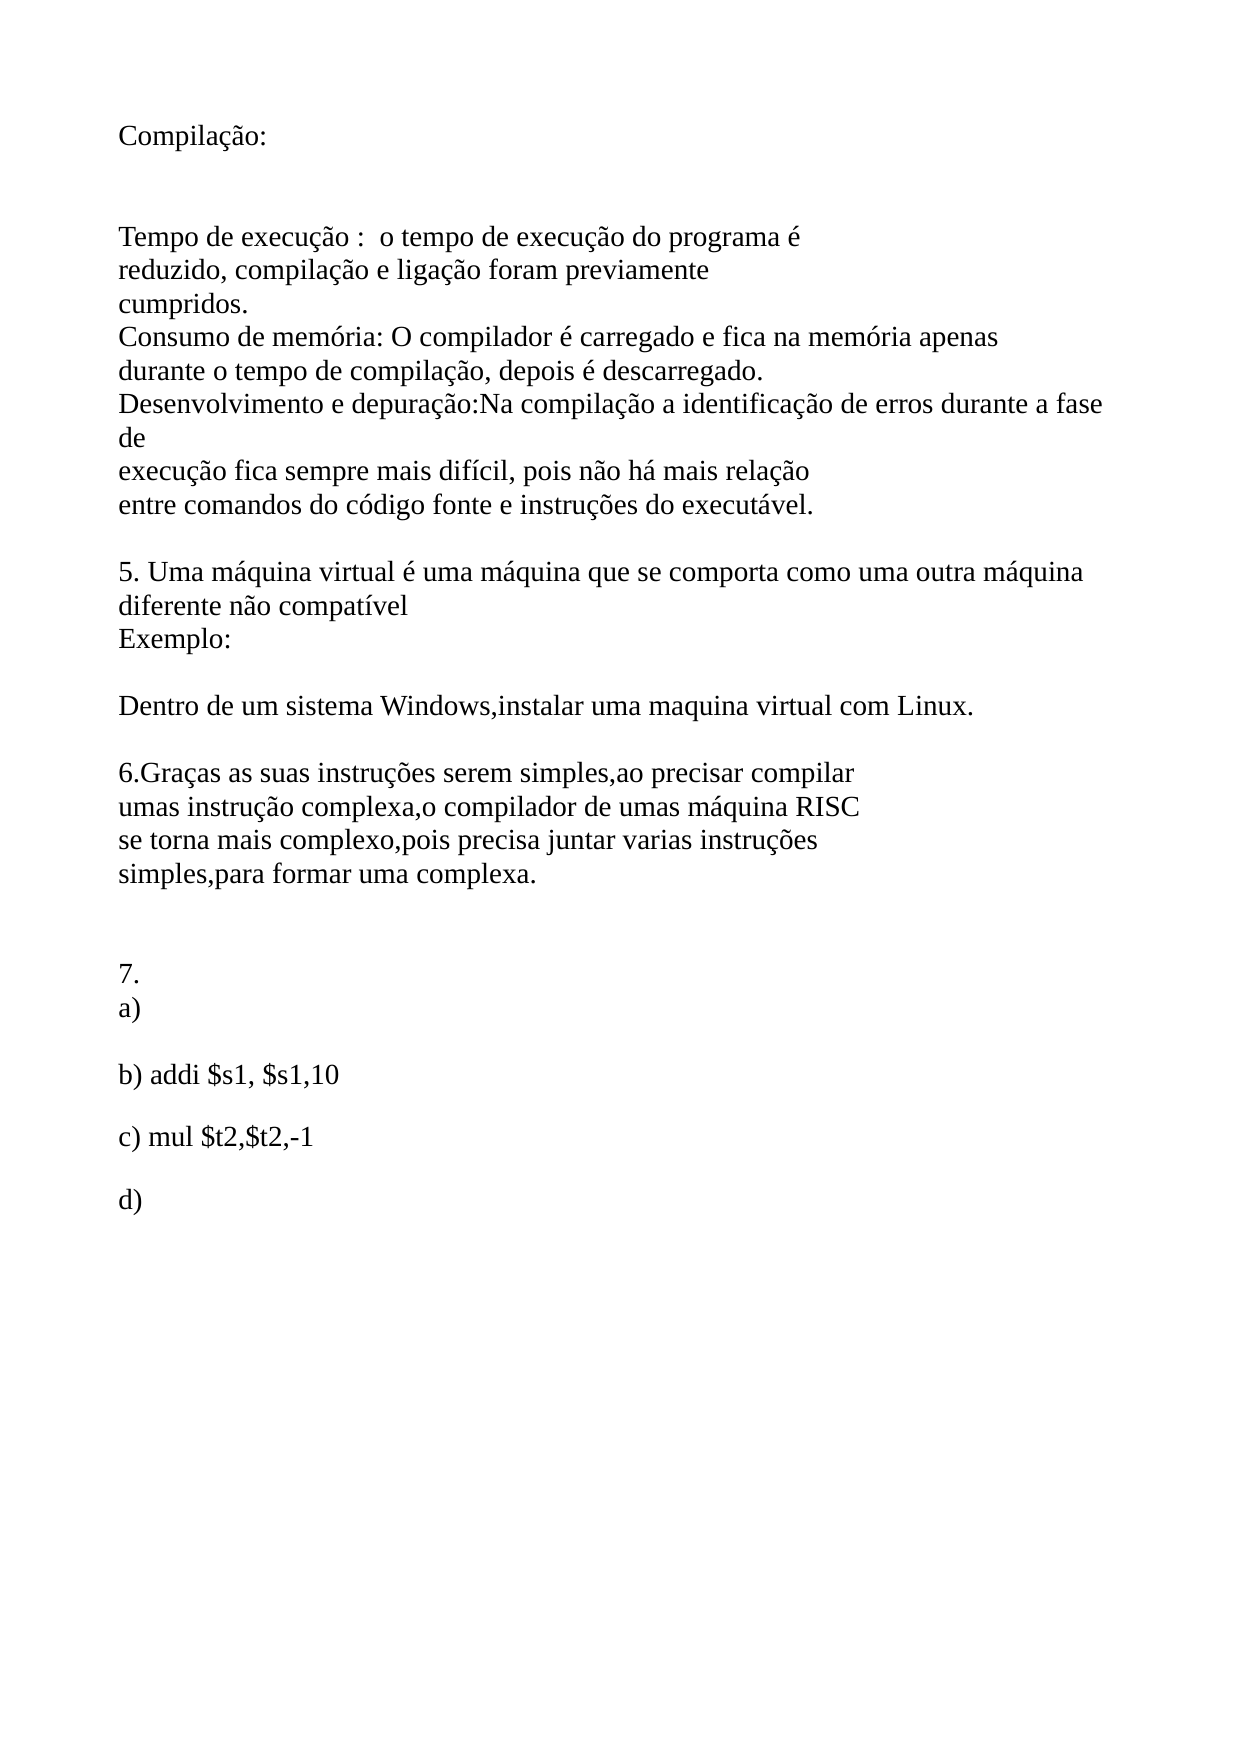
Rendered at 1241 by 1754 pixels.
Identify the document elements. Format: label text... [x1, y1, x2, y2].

text Tempo de execução : o tempo de execução do programa é [118, 219, 1122, 252]
text b) addi $s1, $s1,10 [118, 1057, 1122, 1091]
text cumpridos. [118, 286, 1122, 319]
text 7. [118, 957, 1122, 990]
text execução fica sempre mais difícil, pois não há mais relação [118, 453, 1122, 487]
text a) [118, 990, 1122, 1024]
text Dentro de um sistema Windows,instalar uma maquina virtual com Linux. [118, 688, 1122, 722]
text Consumo de memória: O compilador é carregado e fica na memória apenas [118, 319, 1122, 353]
text se torna mais complexo,pois precisa juntar varias instruções [118, 822, 1122, 856]
text 6.Graças as suas instruções serem simples,ao precisar compilar [118, 755, 1122, 789]
text reduzido, compilação e ligação foram previamente [118, 252, 1122, 286]
text diferente não compatível [118, 588, 1122, 621]
text Compilação: [118, 118, 1122, 152]
text d) [118, 1182, 1122, 1215]
text 5. Uma máquina virtual é uma máquina que se comporta como uma outra máquina [118, 554, 1122, 588]
text entre comandos do código fonte e instruções do executável. [118, 487, 1122, 521]
text c) mul $t2,$t2,-1 [118, 1119, 1122, 1153]
text Desenvolvimento e depuração:Na compilação a identificação de erros durante a fase de [118, 386, 1122, 453]
text simples,para formar uma complexa. [118, 856, 1122, 889]
text umas instrução complexa,o compilador de umas máquina RISC [118, 789, 1122, 822]
text durante o tempo de compilação, depois é descarregado. [118, 353, 1122, 386]
text Exemplo: [118, 621, 1122, 655]
